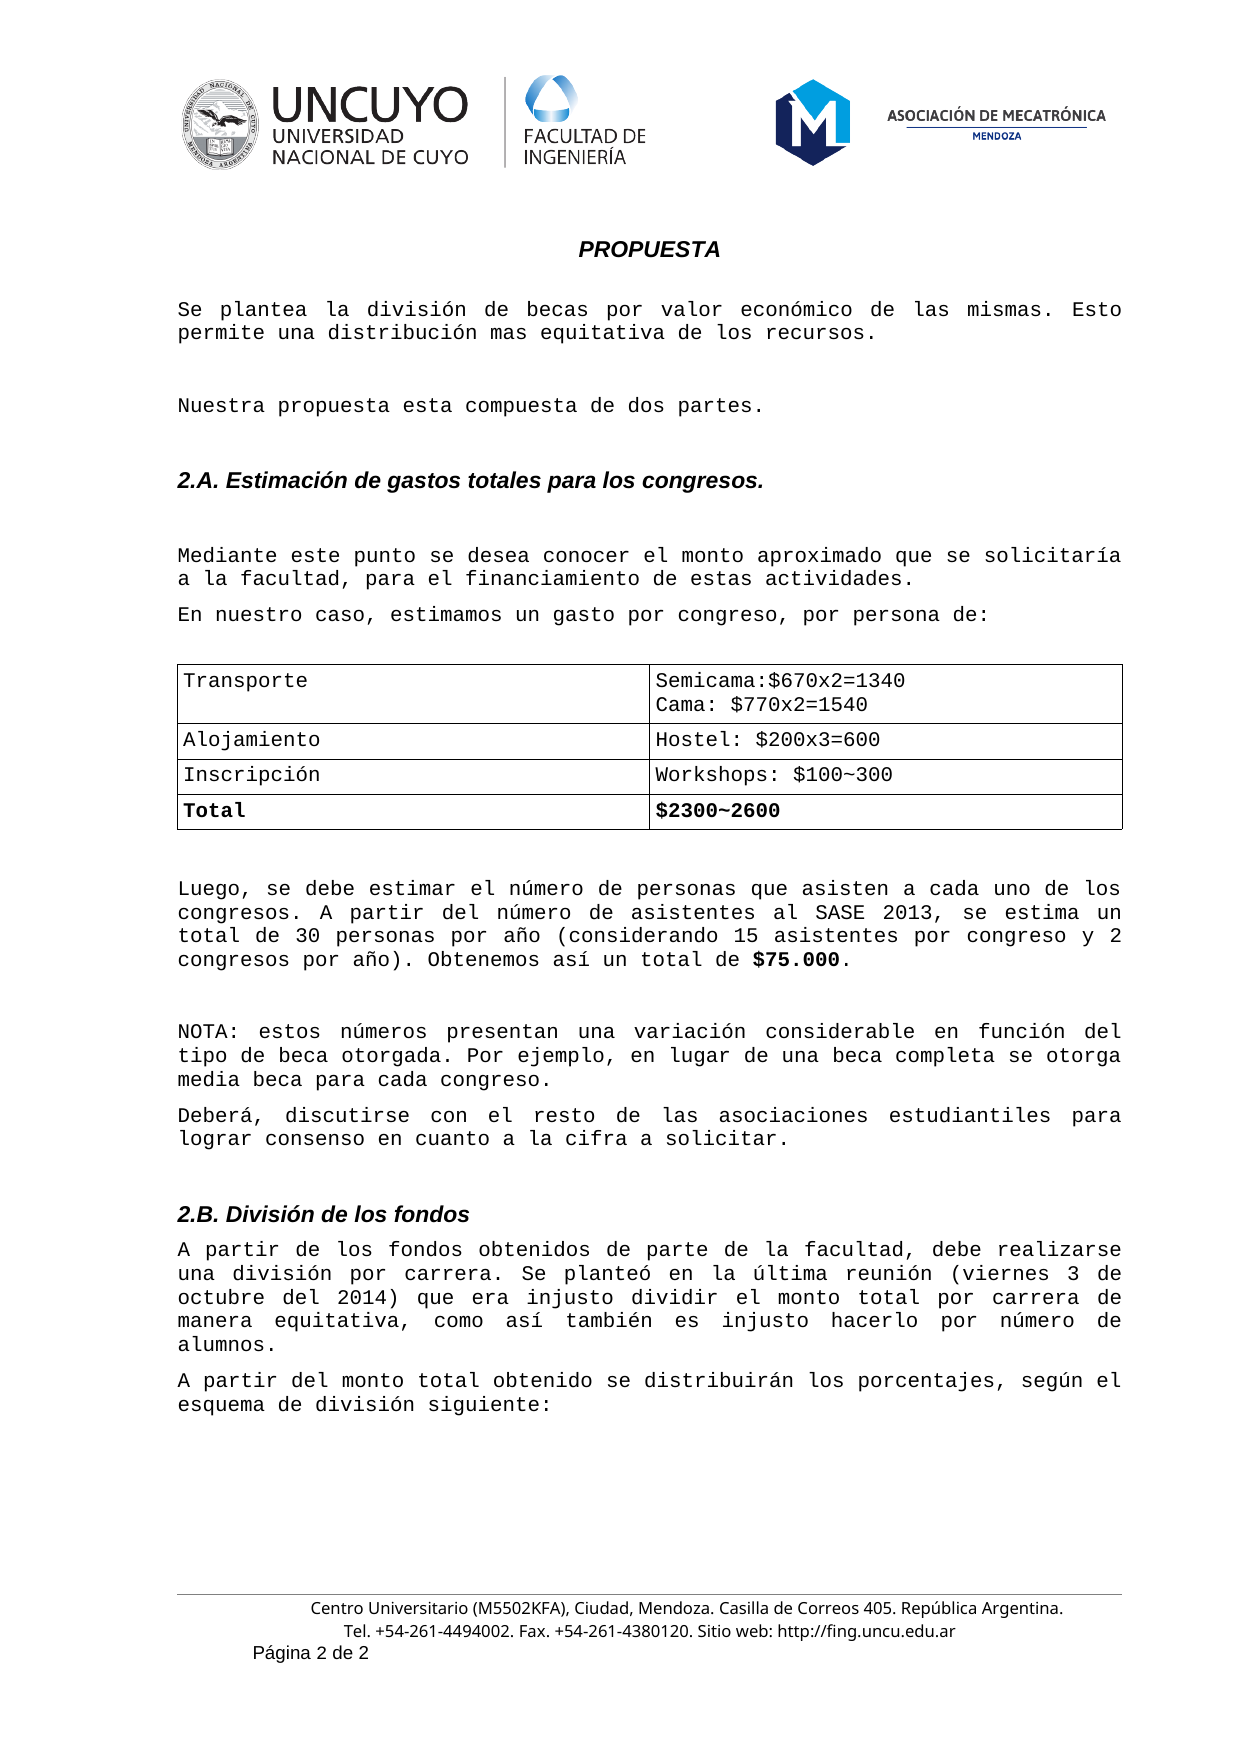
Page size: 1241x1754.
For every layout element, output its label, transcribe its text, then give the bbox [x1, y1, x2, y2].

table_cell Hostel: $200x3=600 [650, 724, 1122, 758]
text En nuestro caso, estimamos un gasto por congreso, por persona de: [177, 604, 1122, 628]
table_header Transporte [178, 665, 649, 723]
table_cell $2300~2600 [650, 795, 1122, 829]
text Mediante este punto se desea conocer el monto aproximado que se solicitaría a la facultad, para el financiamiento de estas actividades. [177, 545, 1122, 592]
text Luego, se debe estimar el número de personas que asisten a cada uno de los congresos. A partir del número de asistentes al SASE 2013, se estima un total de 30 personas por año (considerando 15 asistentes por congreso y 2 congresos por año). Obtenemos así un total de $75.000. [177, 878, 1122, 973]
text Deberá, discutirse con el resto de las asociaciones estudiantiles para lograr consenso en cuanto a la cifra a solicitar. [177, 1105, 1122, 1152]
table_cell Alojamiento [178, 724, 649, 758]
text A partir del monto total obtenido se distribuirán los porcentajes, según el esquema de división siguiente: [177, 1370, 1122, 1417]
picture [763, 77, 1113, 170]
table_cell Inscripción [178, 760, 649, 794]
text 2.B. División de los fondos [177, 1201, 1122, 1227]
table_cell Workshops: $100~300 [650, 760, 1122, 794]
text 2.A. Estimación de gastos totales para los congresos. [177, 467, 1122, 493]
picture [181, 75, 646, 170]
text A partir de los fondos obtenidos de parte de la facultad, debe realizarse una división por carrera. Se planteó en la última reunión (viernes 3 de octubre del 2014) que era injusto dividir el monto total por carrera de manera equitativa, como así también es injusto hacerlo por número de alumnos. [177, 1239, 1122, 1358]
table_cell Total [178, 795, 649, 829]
table_header Semicama:$670x2=1340 Cama: $770x2=1540 [650, 665, 1122, 723]
text NOTA: estos números presentan una variación considerable en función del tipo de beca otorgada. Por ejemplo, en lugar de una beca completa se otorga media beca para cada congreso. [177, 1021, 1122, 1092]
subtitle PROPUESTA [177, 236, 1122, 263]
text Nuestra propuesta esta compuesta de dos partes. [177, 395, 1122, 418]
text Se plantea la división de becas por valor económico de las mismas. Esto permite una distribución mas equitativa de los recursos. [177, 299, 1122, 346]
